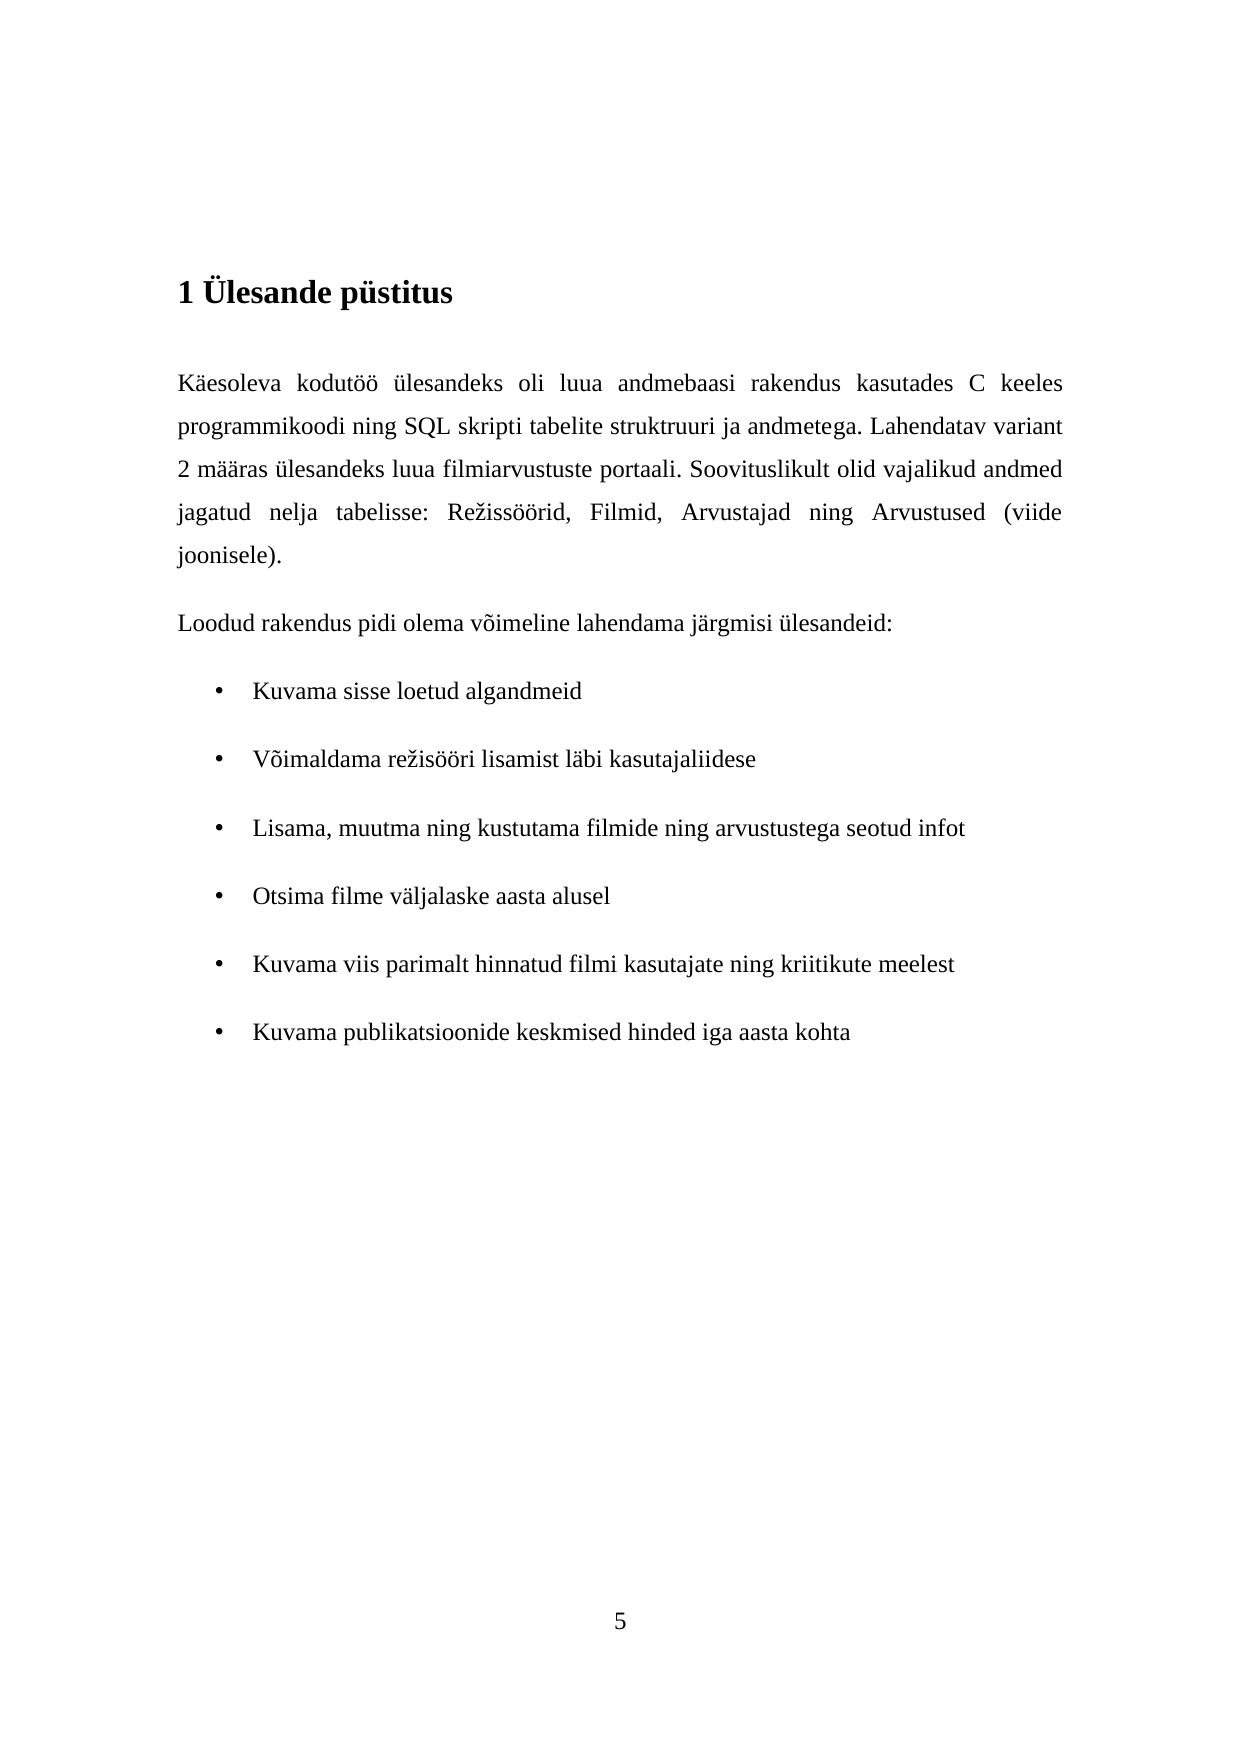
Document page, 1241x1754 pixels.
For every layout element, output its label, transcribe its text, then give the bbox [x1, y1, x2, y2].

text Käesoleva kodutöö ülesandeks oli luua andmebaasi rakendus kasutades C keeles programmikoodi ning SQL skripti tabelite struktruuri ja andmetega. Lahendatav variant 2 määras ülesandeks luua filmiarvustuste portaali. Soovituslikult olid vajalikud andmed jagatud nelja tabelisse: Režissöörid, Filmid, Arvustajad ning Arvustused (viide joonisele). [177, 368, 1063, 569]
list Kuvama viis parimalt hinnatud filmi kasutajate ning kriitikute meelest [215, 949, 1063, 978]
list Otsima filme väljalaske aasta alusel [215, 881, 1063, 909]
text Loodud rakendus pidi olema võimeline lahendama järgmisi ülesandeid: [177, 608, 1063, 637]
list Võimaldama režisööri lisamist läbi kasutajaliidese [215, 744, 1063, 773]
list Kuvama sisse loetud algandmeid [215, 676, 1063, 705]
subtitle Ülesande püstitus [177, 273, 1063, 311]
list Lisama, muutma ning kustutama filmide ning arvustustega seotud infot [215, 813, 1063, 841]
list Kuvama publikatsioonide keskmised hinded iga aasta kohta [215, 1017, 1063, 1046]
